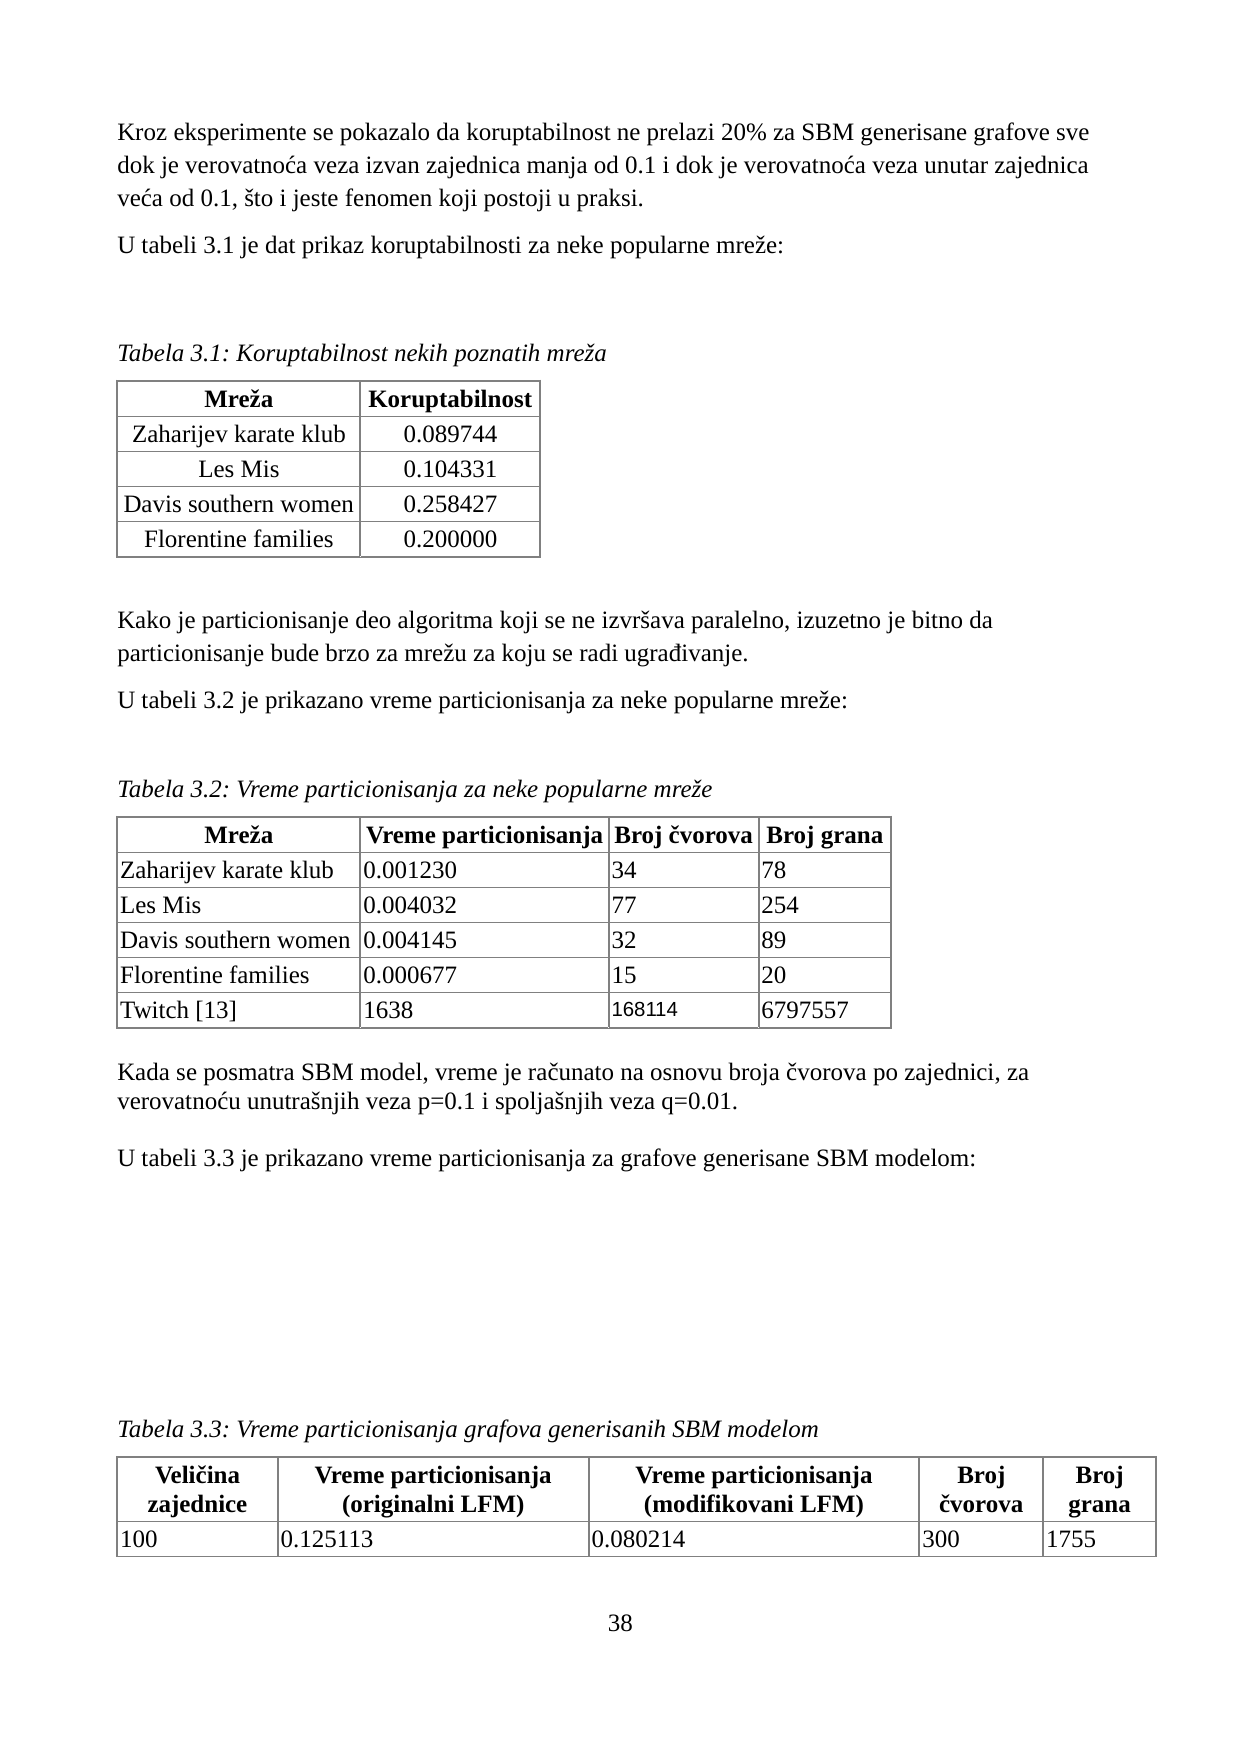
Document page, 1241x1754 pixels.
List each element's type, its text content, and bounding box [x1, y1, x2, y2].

table_cell Twitch [13] [118, 993, 359, 1027]
table_cell Zaharijev karate klub [118, 853, 359, 887]
table_cell 0.125113 [279, 1522, 588, 1556]
text U tabeli 3.1 je dat prikaz koruptabilnosti za neke popularne mreže: [117, 231, 1123, 259]
table_cell 254 [760, 888, 890, 922]
table_cell Zaharijev karate klub [118, 417, 359, 451]
table_header Broj grana [760, 818, 890, 852]
table_cell 0.080214 [590, 1522, 918, 1556]
table_header Vreme particionisanja [361, 818, 608, 852]
text Kako je particionisanje deo algoritma koji se ne izvršava paralelno, izuzetno je bitno da particionisanje bude brzo za mrežu za koju se radi ugrađivanje. [117, 605, 1123, 667]
table_cell 20 [760, 958, 890, 992]
table_cell 1755 [1044, 1522, 1155, 1556]
table_header Mreža [118, 382, 359, 416]
table_cell 0.004032 [361, 888, 608, 922]
table_cell Davis southern women [118, 487, 359, 521]
text U tabeli 3.2 je prikazano vreme particionisanja za neke popularne mreže: [117, 686, 1123, 714]
text U tabeli 3.3 je prikazano vreme particionisanja za grafove generisane SBM modelom: [117, 1143, 1123, 1172]
table_cell 32 [610, 923, 758, 957]
table_cell Les Mis [118, 888, 359, 922]
table_cell Davis southern women [118, 923, 359, 957]
table_header Broj čvorova [920, 1458, 1042, 1521]
table_cell 100 [118, 1522, 277, 1556]
table_header Broj čvorova [610, 818, 758, 852]
text Kroz eksperimente se pokazalo da koruptabilnost ne prelazi 20% za SBM generisane grafove sve dok je verovatnoća veza izvan zajednica manja od 0.1 i dok je verovatnoća veza unutar zajednica veća od 0.1, što i jeste fenomen koji postoji u praksi. [117, 117, 1123, 212]
table_cell 77 [610, 888, 758, 922]
table_cell 34 [610, 853, 758, 887]
table_cell 78 [760, 853, 890, 887]
table_cell 0.104331 [361, 452, 539, 486]
table_cell 0.258427 [361, 487, 539, 521]
table_cell 0.200000 [361, 522, 539, 556]
table_cell 6797557 [760, 993, 890, 1027]
table_header Vreme particionisanja (originalni LFM) [279, 1458, 588, 1521]
table_cell Florentine families [118, 958, 359, 992]
table_cell Florentine families [118, 522, 359, 556]
table_cell Les Mis [118, 452, 359, 486]
table_header Mreža [118, 818, 359, 852]
table_cell 15 [610, 958, 758, 992]
table_header Vreme particionisanja (modifikovani LFM) [590, 1458, 918, 1521]
text Tabela 3.3: Vreme particionisanja grafova generisanih SBM modelom [117, 1414, 1123, 1443]
table_cell 0.089744 [361, 417, 539, 451]
table_cell 1638 [361, 993, 608, 1027]
text Tabela 3.1: Koruptabilnost nekih poznatih mreža [117, 338, 1123, 367]
table_cell 0.004145 [361, 923, 608, 957]
table_header Koruptabilnost [361, 382, 539, 416]
table_cell 0.001230 [361, 853, 608, 887]
text Tabela 3.2: Vreme particionisanja za neke popularne mreže [117, 774, 1123, 803]
table_cell 168114 [610, 993, 758, 1027]
table_cell 89 [760, 923, 890, 957]
table_header Broj grana [1044, 1458, 1155, 1521]
table_cell 300 [920, 1522, 1042, 1556]
table_cell 0.000677 [361, 958, 608, 992]
text Kada se posmatra SBM model, vreme je računato na osnovu broja čvorova po zajednici, za verovatnoću unutrašnjih veza p=0.1 i spoljašnjih veza q=0.01. [117, 1057, 1123, 1114]
table_header Veličina zajednice [118, 1458, 277, 1521]
